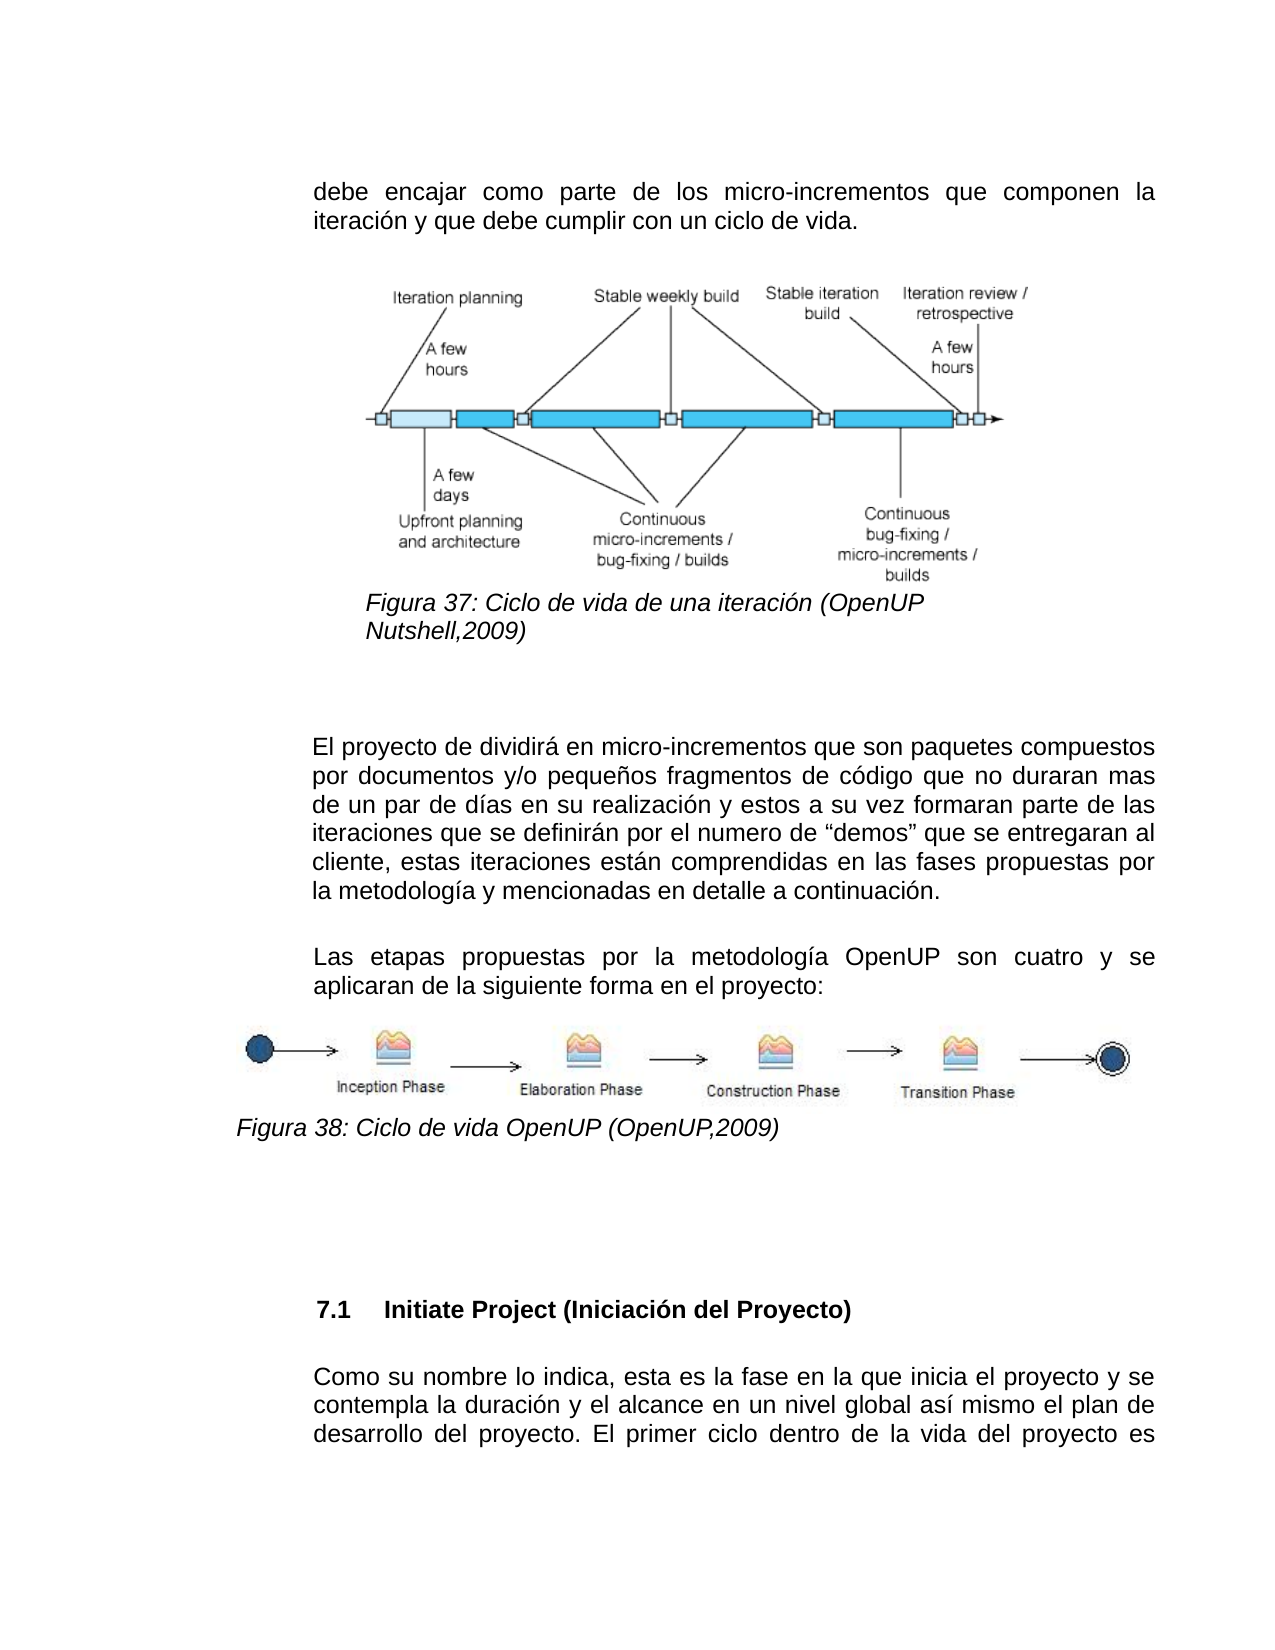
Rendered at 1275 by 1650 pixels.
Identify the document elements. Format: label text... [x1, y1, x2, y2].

text Las etapas propuestas por la metodología OpenUP son cuatro y se aplicaran de la siguiente forma en el proyecto: [313, 942, 1157, 1000]
list Initiate Project (Iniciación del Proyecto) [309, 1296, 1157, 1324]
picture [365, 284, 1028, 588]
text Figura 38: Ciclo de vida OpenUP (OpenUP,2009) [236, 1114, 1157, 1142]
text El proyecto de dividirá en micro-incrementos que son paquetes compuestos por documentos y/o pequeños fragmentos de código que no duraran mas de un par de días en su realización y estos a su vez formaran parte de las iteraciones que se definirán por el numero de “demos” que se entregaran al cliente, estas iteraciones están comprendidas en las fases propuestas por la metodología y mencionadas en detalle a continuación. [312, 732, 1157, 905]
text debe encajar como parte de los micro-incrementos que componen la iteración y que debe cumplir con un ciclo de vida. [313, 177, 1157, 235]
list Como su nombre lo indica, esta es la fase en la que inicia el proyecto y se contempla la duración y el alcance en un nivel global así mismo el plan de desarrollo del proyecto. El primer ciclo dentro de la vida del proyecto es [312, 1362, 1157, 1448]
picture [236, 1014, 1157, 1114]
text Figura 37: Ciclo de vida de una iteración (OpenUP Nutshell,2009) [365, 588, 1028, 645]
